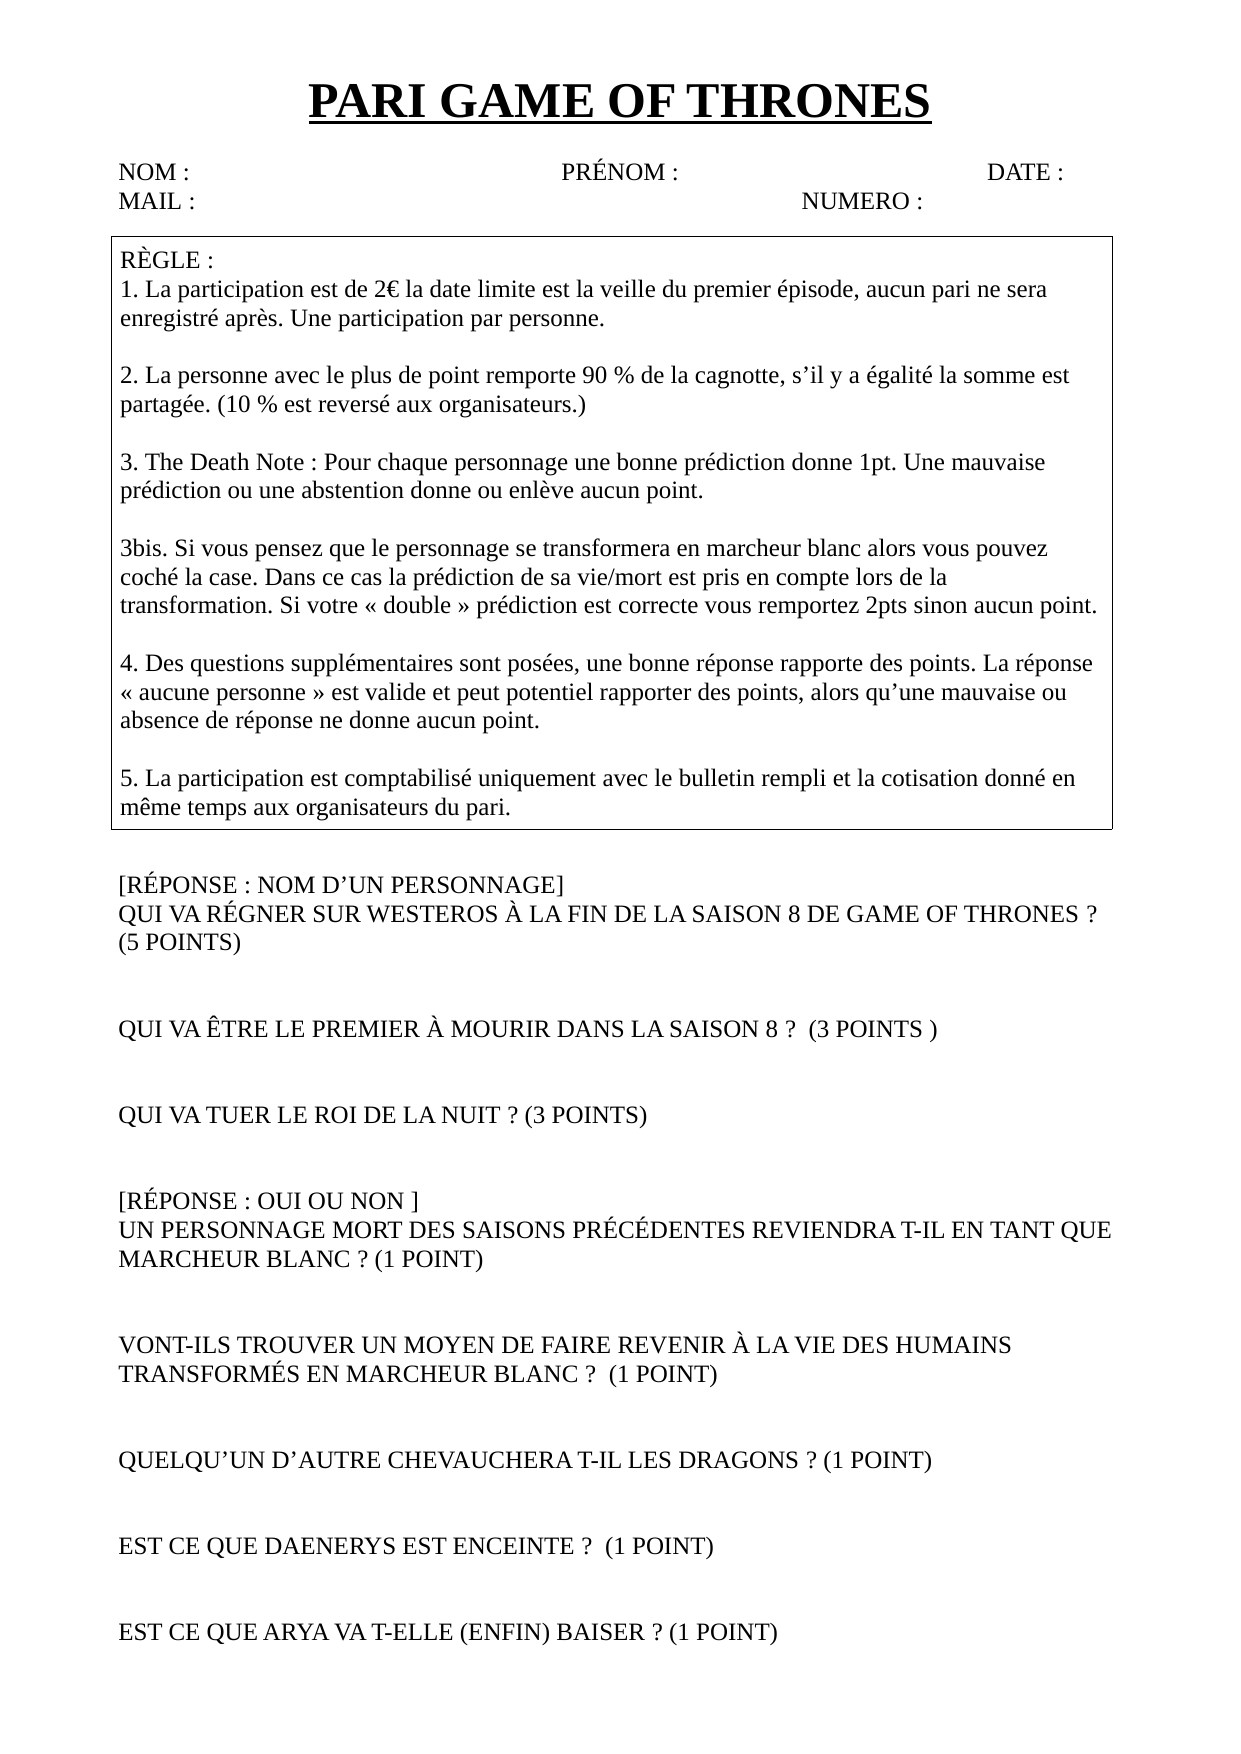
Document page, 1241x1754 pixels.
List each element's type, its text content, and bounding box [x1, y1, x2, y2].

text 5. La participation est comptabilisé uniquement avec le bulletin rempli et la cotisation donné en même temps aux organisateurs du pari. [120, 763, 1103, 820]
text MARCHEUR BLANC ? (1 POINT) [118, 1244, 1122, 1272]
text QUI VA RÉGNER SUR WESTEROS À LA FIN DE LA SAISON 8 DE GAME OF THRONES ? [118, 899, 1122, 927]
text RÈGLE : [120, 245, 1103, 274]
text NOM : PRÉNOM : DATE : [118, 157, 1122, 186]
text PARI GAME OF THRONES [118, 71, 1122, 129]
text EST CE QUE ARYA VA T-ELLE (ENFIN) BAISER ? (1 POINT) [118, 1617, 1122, 1646]
text [RÉPONSE : NOM D’UN PERSONNAGE] [118, 870, 1122, 899]
text QUI VA ÊTRE LE PREMIER À MOURIR DANS LA SAISON 8 ? (3 POINTS ) [118, 1014, 1122, 1042]
text 2. La personne avec le plus de point remporte 90 % de la cagnotte, s’il y a égalité la somme est partagée. (10 % est reversé aux organisateurs.) [120, 360, 1103, 418]
text (5 POINTS) [118, 927, 1122, 956]
text 3. The Death Note : Pour chaque personnage une bonne prédiction donne 1pt. Une mauvaise prédiction ou une abstention donne ou enlève aucun point. [120, 447, 1103, 504]
text VONT-ILS TROUVER UN MOYEN DE FAIRE REVENIR À LA VIE DES HUMAINS TRANSFORMÉS EN MARCHEUR BLANC ? (1 POINT) [118, 1330, 1122, 1387]
text 1. La participation est de 2€ la date limite est la veille du premier épisode, aucun pari ne sera enregistré après. Une participation par personne. [120, 274, 1103, 332]
text MAIL : NUMERO : [118, 186, 1122, 215]
text [RÉPONSE : OUI OU NON ] [118, 1186, 1122, 1215]
text QUELQU’UN D’AUTRE CHEVAUCHERA T-IL LES DRAGONS ? (1 POINT) [118, 1445, 1122, 1474]
text UN PERSONNAGE MORT DES SAISONS PRÉCÉDENTES REVIENDRA T-IL EN TANT QUE [118, 1215, 1122, 1244]
text 3bis. Si vous pensez que le personnage se transformera en marcheur blanc alors vous pouvez coché la case. Dans ce cas la prédiction de sa vie/mort est pris en compte lors de la transformation. Si votre « double » prédiction est correcte vous remportez 2pts sinon aucun point. [120, 533, 1103, 619]
text EST CE QUE DAENERYS EST ENCEINTE ? (1 POINT) [118, 1531, 1122, 1560]
text 4. Des questions supplémentaires sont posées, une bonne réponse rapporte des points. La réponse « aucune personne » est valide et peut potentiel rapporter des points, alors qu’une mauvaise ou absence de réponse ne donne aucun point. [120, 648, 1103, 734]
text QUI VA TUER LE ROI DE LA NUIT ? (3 POINTS) [118, 1100, 1122, 1129]
